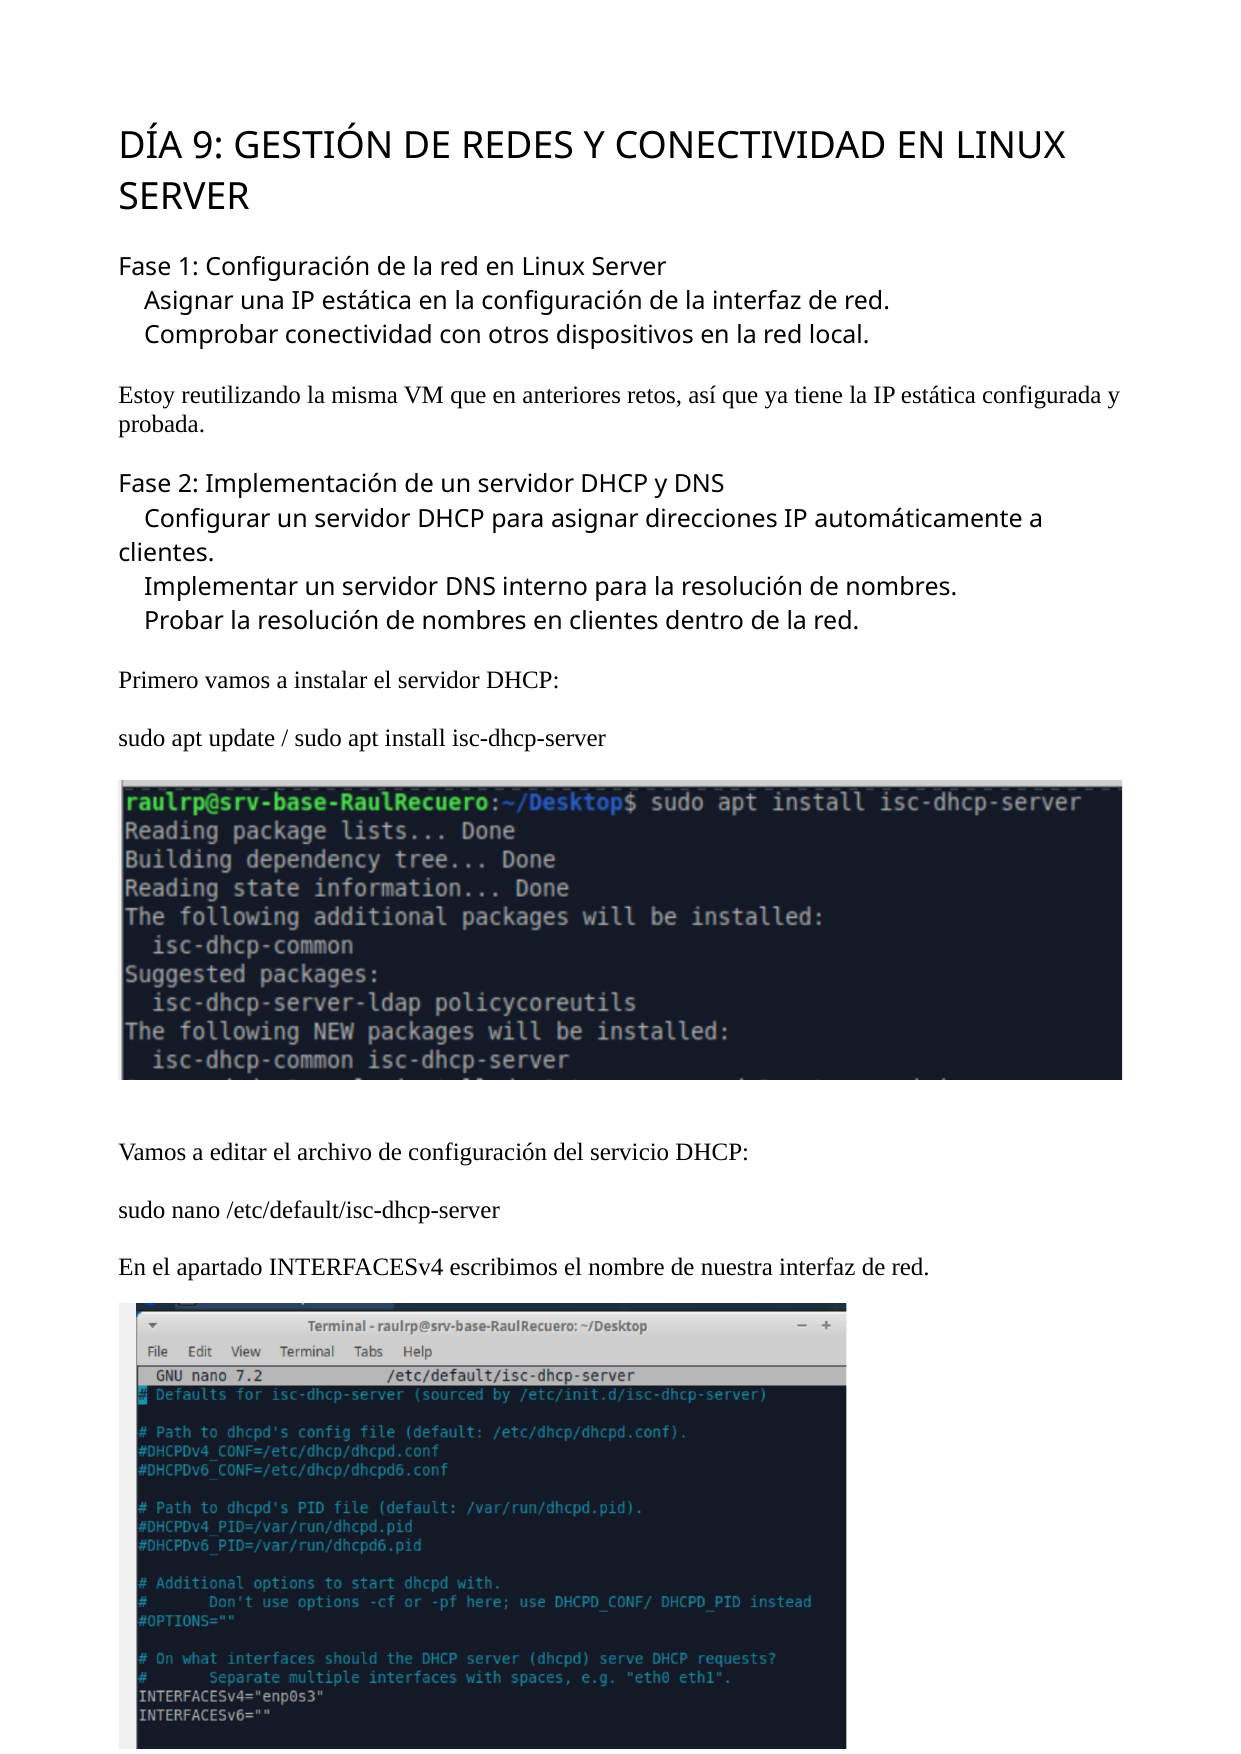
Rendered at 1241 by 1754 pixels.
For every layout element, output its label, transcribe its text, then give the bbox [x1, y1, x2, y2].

text Estoy reutilizando la misma VM que en anteriores retos, así que ya tiene la IP estática configurada y probada. [118, 380, 1122, 437]
text En el apartado INTERFACESv4 escribimos el nombre de nuestra interfaz de red. [118, 1252, 1122, 1281]
picture [118, 1303, 847, 1749]
text Primero vamos a instalar el servidor DHCP: [118, 665, 1122, 694]
text Fase 1: Configuración de la red en Linux Server ✅ Asignar una IP estática en la configuración de la interfaz de red. ✅ Comprobar conectividad con otros dispositivos en la red local. [118, 249, 1122, 351]
text DÍA 9: GESTIÓN DE REDES Y CONECTIVIDAD EN LINUX SERVER [118, 118, 1122, 220]
text Fase 2: Implementación de un servidor DHCP y DNS ✅ Configurar un servidor DHCP para asignar direcciones IP automáticamente a clientes. ✅ Implementar un servidor DNS interno para la resolución de nombres. ✅ Probar la resolución de nombres en clientes dentro de la red. [118, 466, 1122, 636]
text sudo nano /etc/default/isc-dhcp-server [118, 1195, 1122, 1223]
picture [118, 780, 1123, 1080]
text sudo apt update / sudo apt install isc-dhcp-server [118, 723, 1122, 751]
text Vamos a editar el archivo de configuración del servicio DHCP: [118, 1137, 1122, 1166]
